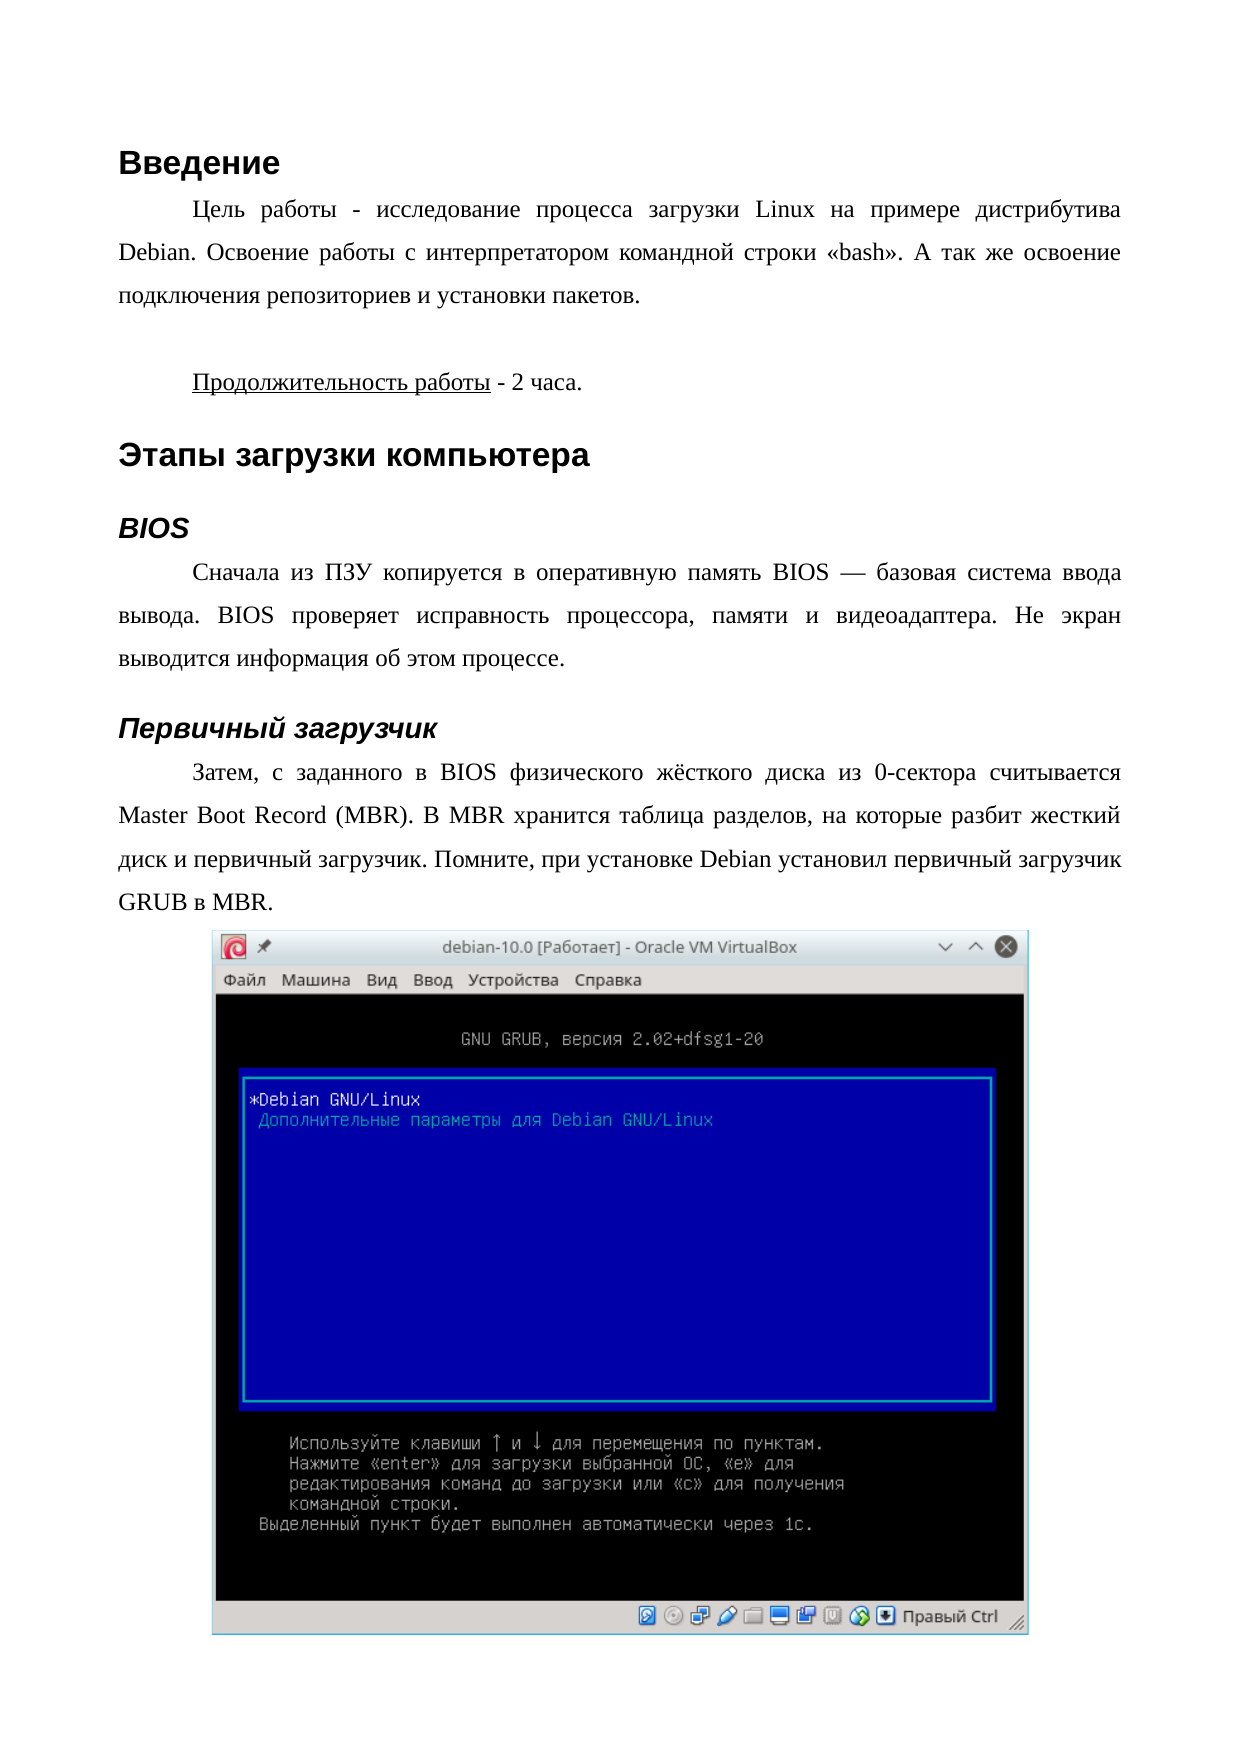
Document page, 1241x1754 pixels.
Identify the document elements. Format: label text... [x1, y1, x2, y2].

text Продолжительность работы - 2 часа. [118, 367, 1122, 396]
picture [211, 930, 1029, 1635]
subtitle BIOS [118, 511, 1122, 544]
subtitle Первичный загрузчик [118, 711, 1122, 745]
text Сначала из ПЗУ копируется в оперативную память BIOS — базовая система ввода вывода. BIOS проверяет исправность процессора, памяти и видеоадаптера. Не экран выводится информация об этом процессе. [118, 557, 1122, 672]
text Затем, с заданного в BIOS физического жёсткого диска из 0-сектора считывается Master Boot Record (MBR). В MBR хранится таблица разделов, на которые разбит жесткий диск и первичный загрузчик. Помните, при установке Debian установил первичный загрузчик GRUB в MBR. [118, 757, 1122, 916]
text Цель работы - исследование процесса загрузки Linux на примере дистрибутива Debian. Освоение работы с интерпретатором командной строки «bash». А так же освоение подключения репозиториев и установки пакетов. [118, 194, 1122, 309]
subtitle Введение [118, 143, 1122, 182]
subtitle Этапы загрузки компьютера [118, 435, 1122, 473]
